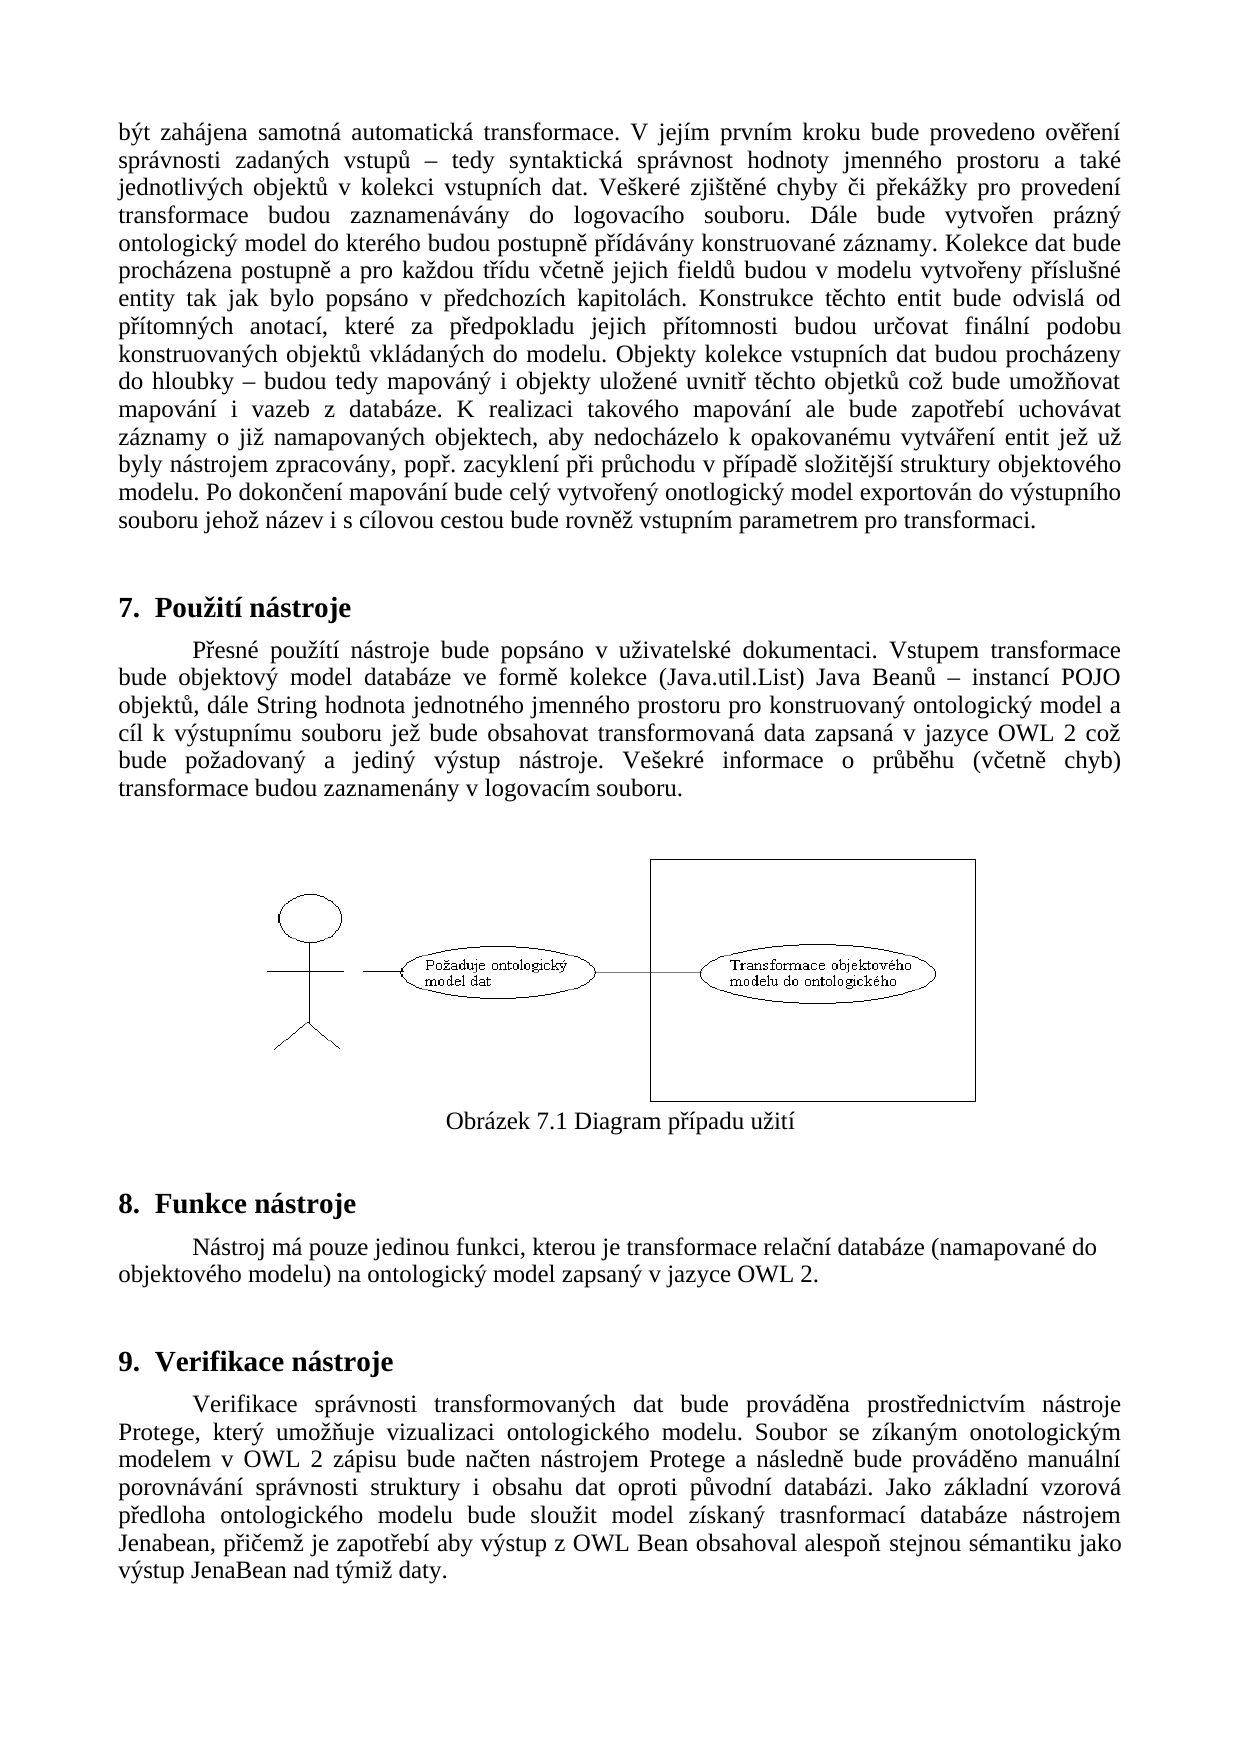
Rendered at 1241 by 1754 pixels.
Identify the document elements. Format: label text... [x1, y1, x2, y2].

text Přesné použítí nástroje bude popsáno v uživatelské dokumentaci. Vstupem transformace bude objektový model databáze ve formě kolekce (Java.util.List) Java Beanů – instancí POJO objektů, dále String hodnota jednotného jmenného prostoru pro konstruovaný ontologický model a cíl k výstupnímu souboru jež bude obsahovat transformovaná data zapsaná v jazyce OWL 2 což bude požadovaný a jediný výstup nástroje. Vešekré informace o průběhu (včetně chyb) transformace budou zaznamenány v logovacím souboru. [118, 636, 1122, 802]
text Obrázek 7.1 Diagram případu užití [118, 855, 1122, 1135]
picture [251, 854, 989, 1108]
text 9. Verifikace nástroje [118, 1345, 1122, 1378]
text být zahájena samotná automatická transformace. V jejím prvním kroku bude provedeno ověření správnosti zadaných vstupů – tedy syntaktická správnost hodnoty jmenného prostoru a také jednotlivých objektů v kolekci vstupních dat. Veškeré zjištěné chyby či překážky pro provedení transformace budou zaznamenávány do logovacího souboru. Dále bude vytvořen prázný ontologický model do kterého budou postupně přídávány konstruované záznamy. Kolekce dat bude procházena postupně a pro každou třídu včetně jejich fieldů budou v modelu vytvořeny příslušné entity tak jak bylo popsáno v předchozích kapitolách. Konstrukce těchto entit bude odvislá od přítomných anotací, které za předpokladu jejich přítomnosti budou určovat finální podobu konstruovaných objektů vkládaných do modelu. Objekty kolekce vstupních dat budou procházeny do hloubky – budou tedy mapováný i objekty uložené uvnitř těchto objetků což bude umožňovat mapování i vazeb z databáze. K realizaci takového mapování ale bude zapotřebí uchovávat záznamy o již namapovaných objektech, aby nedocházelo k opakovanému vytváření entit jež už byly nástrojem zpracovány, popř. zacyklení při průchodu v případě složitější struktury objektového modelu. Po dokončení mapování bude celý vytvořený onotlogický model exportován do výstupního souboru jehož název i s cílovou cestou bude rovněž vstupním parametrem pro transformaci. [118, 118, 1122, 534]
text Nástroj má pouze jedinou funkci, kterou je transformace relační databáze (namapované do objektového modelu) na ontologický model zapsaný v jazyce OWL 2. [118, 1233, 1122, 1288]
text 8. Funkce nástroje [118, 1188, 1122, 1220]
text Verifikace správnosti transformovaných dat bude prováděna prostřednictvím nástroje Protege, který umožňuje vizualizaci ontologického modelu. Soubor se zíkaným onotologickým modelem v OWL 2 zápisu bude načten nástrojem Protege a následně bude prováděno manuální porovnávání správnosti struktury i obsahu dat oproti původní databázi. Jako základní vzorová předloha ontologického modelu bude sloužit model získaný trasnformací databáze nástrojem Jenabean, přičemž je zapotřebí aby výstup z OWL Bean obsahoval alespoň stejnou sémantiku jako výstup JenaBean nad týmiž daty. [118, 1390, 1122, 1584]
text 7. Použití nástroje [118, 591, 1122, 623]
